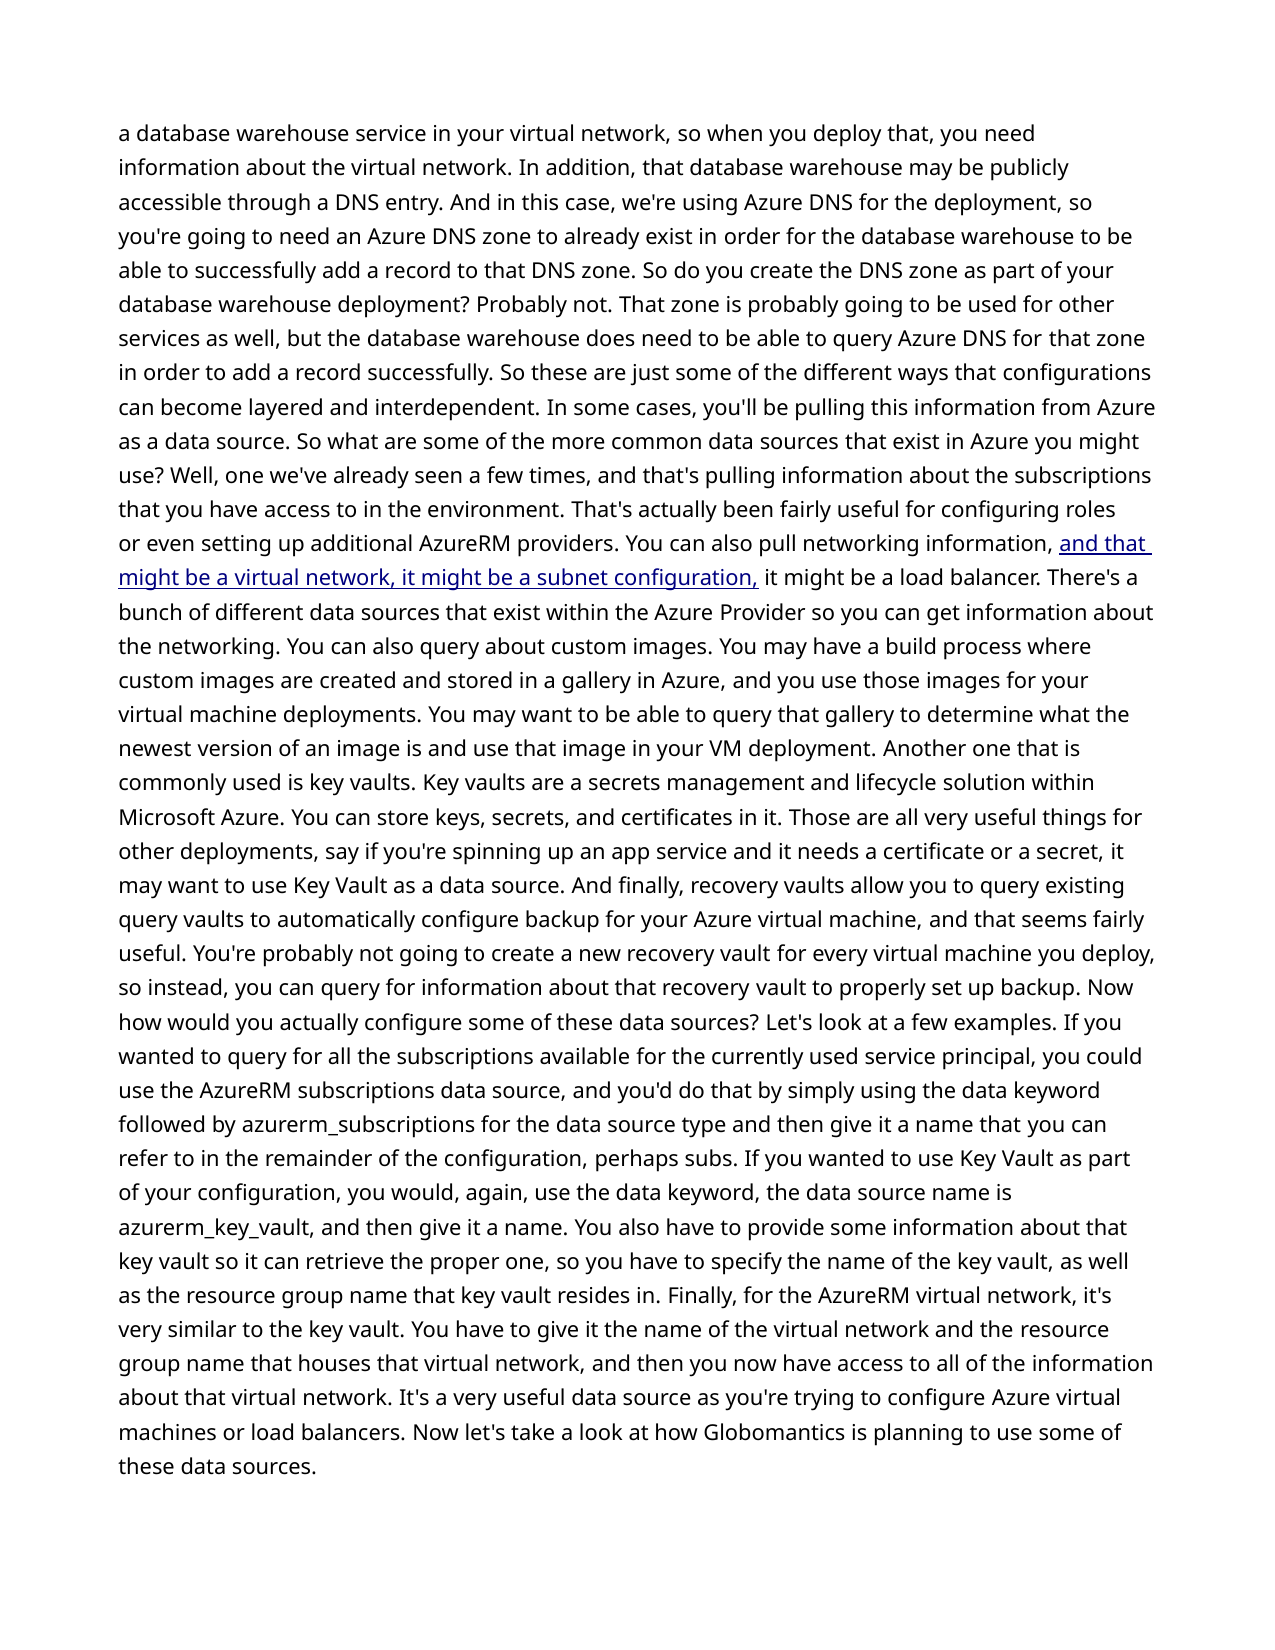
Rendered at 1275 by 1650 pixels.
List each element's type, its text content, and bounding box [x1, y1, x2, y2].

text a database warehouse service in your virtual network, so when you deploy that, you need information about the virtual network. In addition, that database warehouse may be publicly accessible through a DNS entry. And in this case, we're using Azure DNS for the deployment, so you're going to need an Azure DNS zone to already exist in order for the database warehouse to be able to successfully add a record to that DNS zone. So do you create the DNS zone as part of your database warehouse deployment? Probably not. That zone is probably going to be used for other services as well, but the database warehouse does need to be able to query Azure DNS for that zone in order to add a record successfully. So these are just some of the different ways that configurations can become layered and interdependent. In some cases, you'll be pulling this information from Azure as a data source. So what are some of the more common data sources that exist in Azure you might use? Well, one we've already seen a few times, and that's pulling information about the subscriptions that you have access to in the environment. That's actually been fairly useful for configuring roles or even setting up additional AzureRM providers. You can also pull networking information, and that might be a virtual network, it might be a subnet configuration, it might be a load balancer. There's a bunch of different data sources that exist within the Azure Provider so you can get information about the networking. You can also query about custom images. You may have a build process where custom images are created and stored in a gallery in Azure, and you use those images for your virtual machine deployments. You may want to be able to query that gallery to determine what the newest version of an image is and use that image in your VM deployment. Another one that is commonly used is key vaults. Key vaults are a secrets management and lifecycle solution within Microsoft Azure. You can store keys, secrets, and certificates in it. Those are all very useful things for other deployments, say if you're spinning up an app service and it needs a certificate or a secret, it may want to use Key Vault as a data source. And finally, recovery vaults allow you to query existing query vaults to automatically configure backup for your Azure virtual machine, and that seems fairly useful. You're probably not going to create a new recovery vault for every virtual machine you deploy, so instead, you can query for information about that recovery vault to properly set up backup. Now how would you actually configure some of these data sources? Let's look at a few examples. If you wanted to query for all the subscriptions available for the currently used service principal, you could use the AzureRM subscriptions data source, and you'd do that by simply using the data keyword followed by azurerm_subscriptions for the data source type and then give it a name that you can refer to in the remainder of the configuration, perhaps subs. If you wanted to use Key Vault as part of your configuration, you would, again, use the data keyword, the data source name is azurerm_key_vault, and then give it a name. You also have to provide some information about that key vault so it can retrieve the proper one, so you have to specify the name of the key vault, as well as the resource group name that key vault resides in. Finally, for the AzureRM virtual network, it's very similar to the key vault. You have to give it the name of the virtual network and the resource group name that houses that virtual network, and then you now have access to all of the information about that virtual network. It's a very useful data source as you're trying to configure Azure virtual machines or load balancers. Now let's take a look at how Globomantics is planning to use some of these data sources. [118, 118, 1157, 1480]
